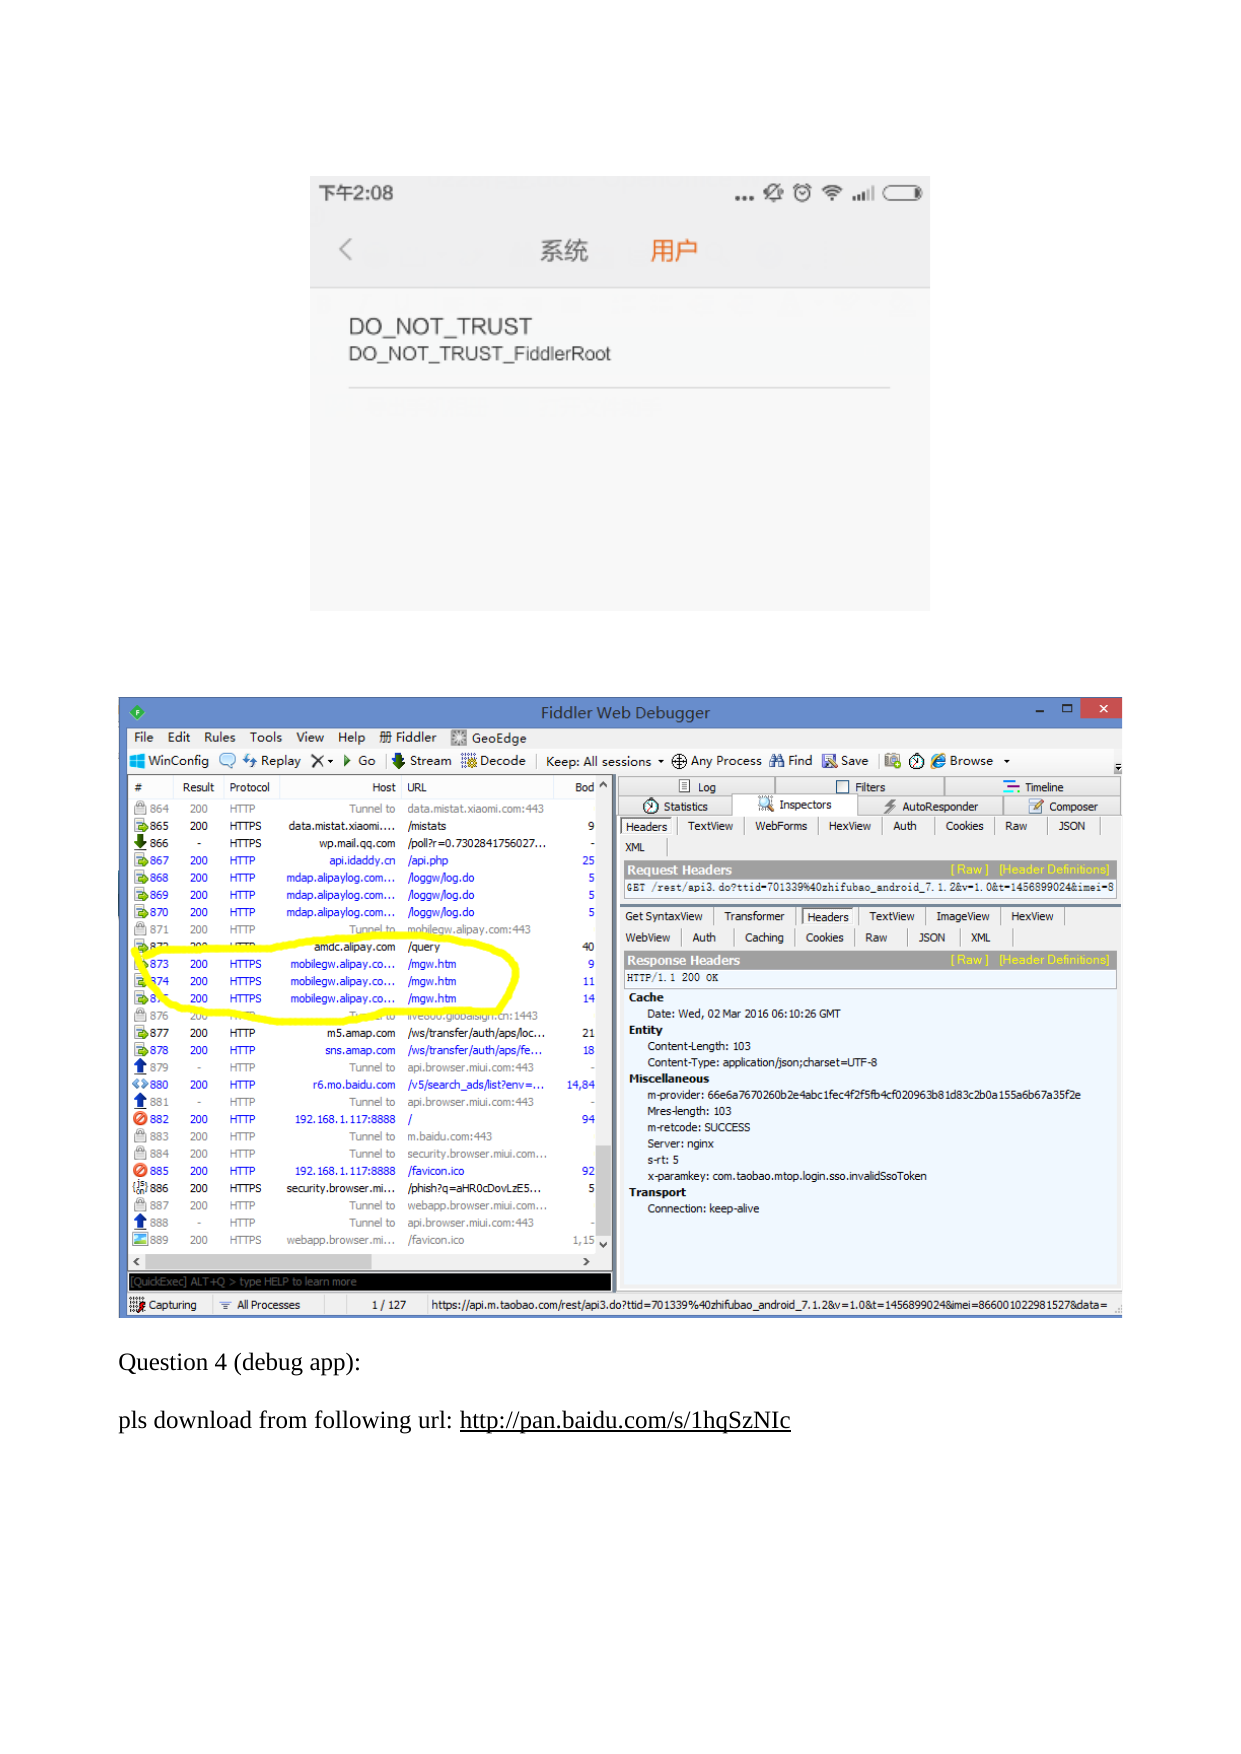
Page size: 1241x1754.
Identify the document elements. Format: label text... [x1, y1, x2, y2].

text Question 4 (debug app): [118, 1347, 1122, 1376]
text pls download from following url: http://pan.baidu.com/s/1hqSzNIc [118, 1405, 1122, 1434]
picture [310, 176, 931, 611]
picture [118, 697, 1123, 1318]
